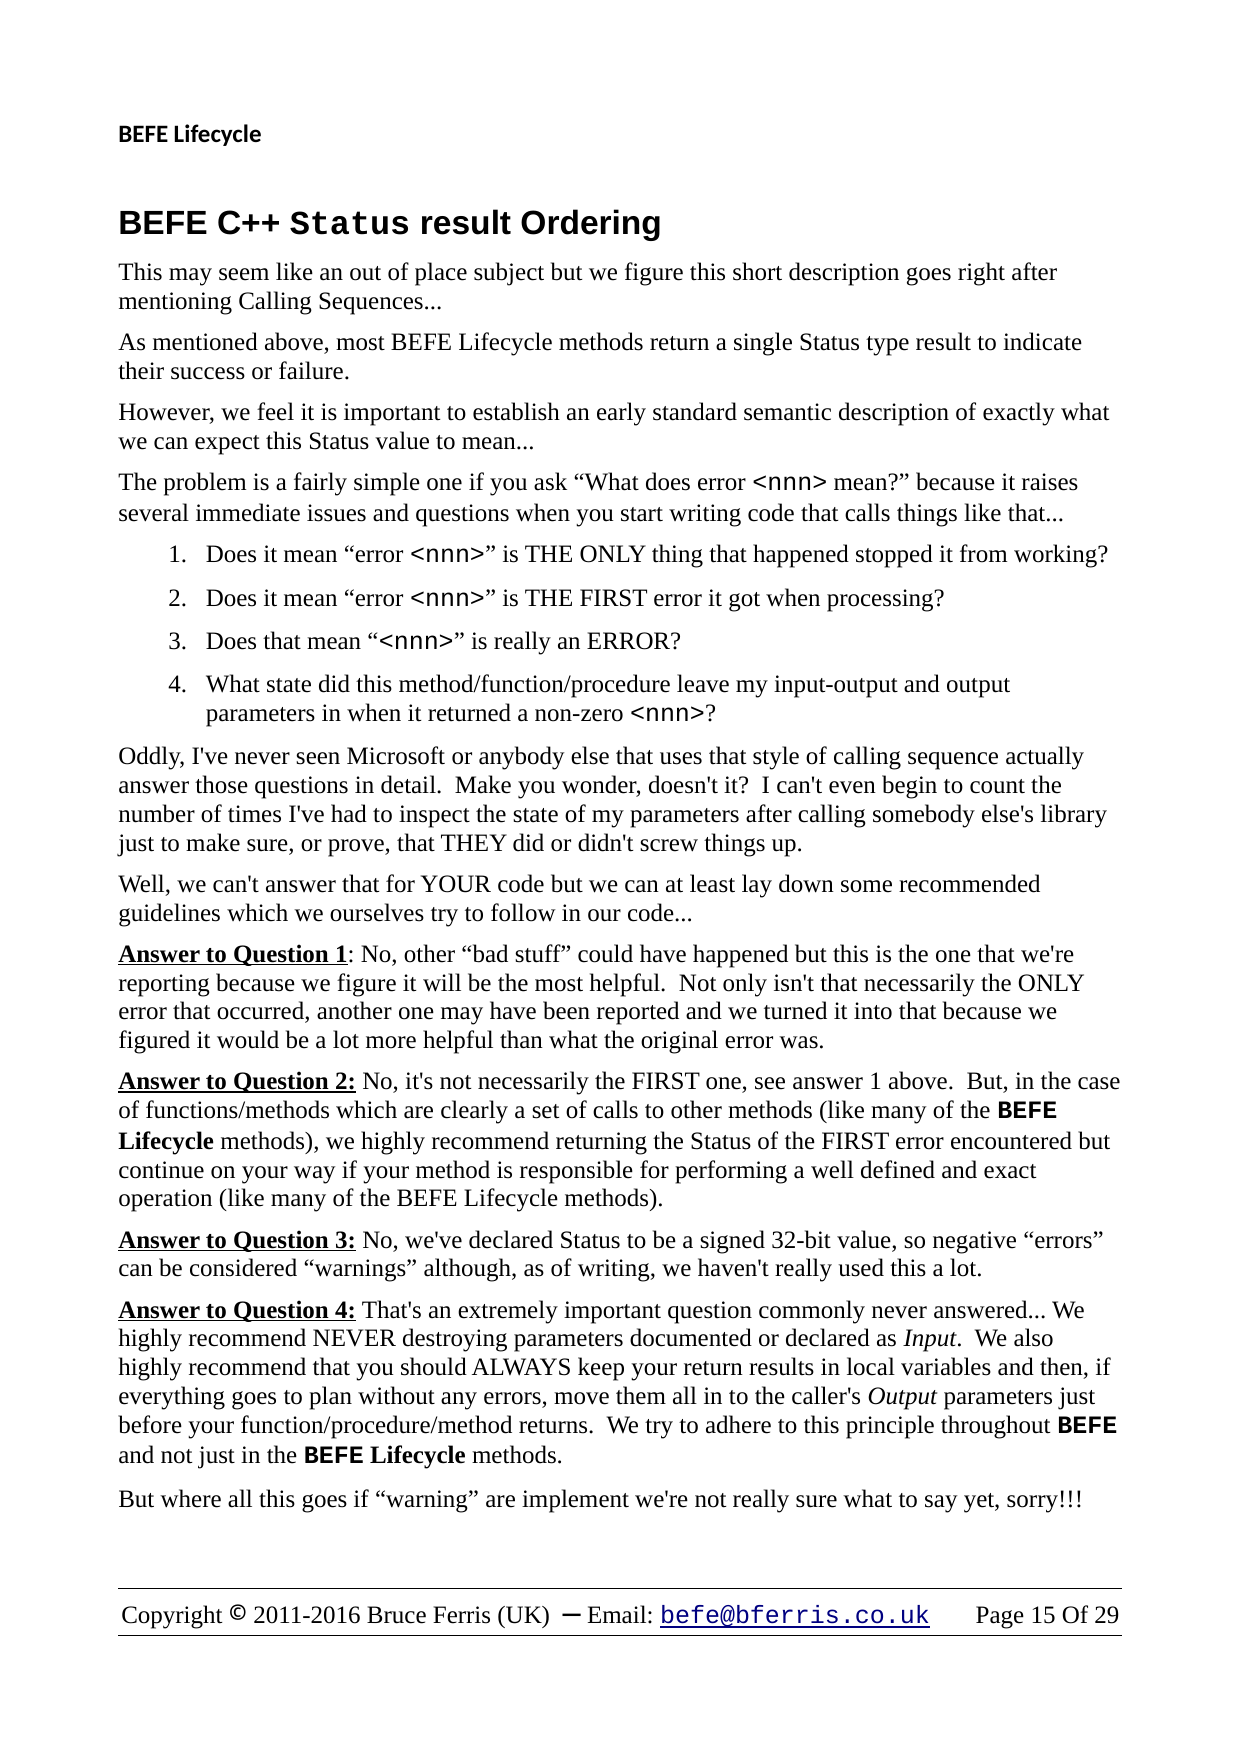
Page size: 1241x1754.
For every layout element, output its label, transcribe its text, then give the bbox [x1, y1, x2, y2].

list Does it mean “error <nnn>” is THE ONLY thing that happened stopped it from working? [168, 539, 1122, 570]
text Answer to Question 3: No, we've declared Status to be a signed 32-bit value, so negative “errors” can be considered “warnings” although, as of writing, we haven't really used this a lot. [118, 1225, 1122, 1282]
text As mentioned above, most BEFE Lifecycle methods return a single Status type result to indicate their success or failure. [118, 327, 1122, 385]
list Does that mean “<nnn>” is really an ERROR? [168, 626, 1122, 657]
text Answer to Question 4: That's an extremely important question commonly never answered... We highly recommend NEVER destroying parameters documented or declared as Input. We also highly recommend that you should ALWAYS keep your return results in local variables and then, if everything goes to plan without any errors, move them all in to the caller's Output parameters just before your function/procedure/method returns. We try to adhere to this principle throughout BEFE and not just in the BEFE Lifecycle methods. [118, 1295, 1122, 1471]
list Does it mean “error <nnn>” is THE FIRST error it got when processing? [168, 583, 1122, 613]
text Answer to Question 2: No, it's not necessarily the FIRST one, see answer 1 above. But, in the case of functions/methods which are clearly a set of calls to other methods (like many of the BEFE Lifecycle methods), we highly recommend returning the Status of the FIRST error encountered but continue on your way if your method is responsible for performing a well defined and exact operation (like many of the BEFE Lifecycle methods). [118, 1066, 1122, 1212]
text However, we feel it is important to establish an early standard semantic description of exactly what we can expect this Status value to mean... [118, 397, 1122, 455]
list What state did this method/function/procedure leave my input-output and output parameters in when it returned a non-zero <nnn>? [168, 669, 1122, 729]
text Well, we can't answer that for YOUR code but we can at least lay down some recommended guidelines which we ourselves try to follow in our code... [118, 869, 1122, 926]
text Oddly, I've never seen Microsoft or anybody else that uses that style of calling sequence actually answer those questions in detail. Make you wonder, doesn't it? I can't even begin to count the number of times I've had to inspect the state of my parameters after calling somebody else's library just to make sure, or prove, that THEY did or didn't screw things up. [118, 741, 1122, 856]
text The problem is a fairly simple one if you ask “What does error <nnn> mean?” because it raises several immediate issues and questions when you start writing code that calls things like that... [118, 467, 1122, 527]
text Answer to Question 1: No, other “bad stuff” could have happened but this is the one that we're reporting because we figure it will be the most helpful. Not only isn't that necessarily the ONLY error that occurred, another one may have been reported and we turned it into that because we figured it would be a lot more helpful than what the original error was. [118, 939, 1122, 1054]
subtitle BEFE C++ Status result Ordering [118, 203, 1122, 245]
text But where all this goes if “warning” are implement we're not really sure what to say yet, sorry!!! [118, 1484, 1122, 1513]
text This may seem like an out of place subject but we figure this short description goes right after mentioning Calling Sequences... [118, 257, 1122, 315]
